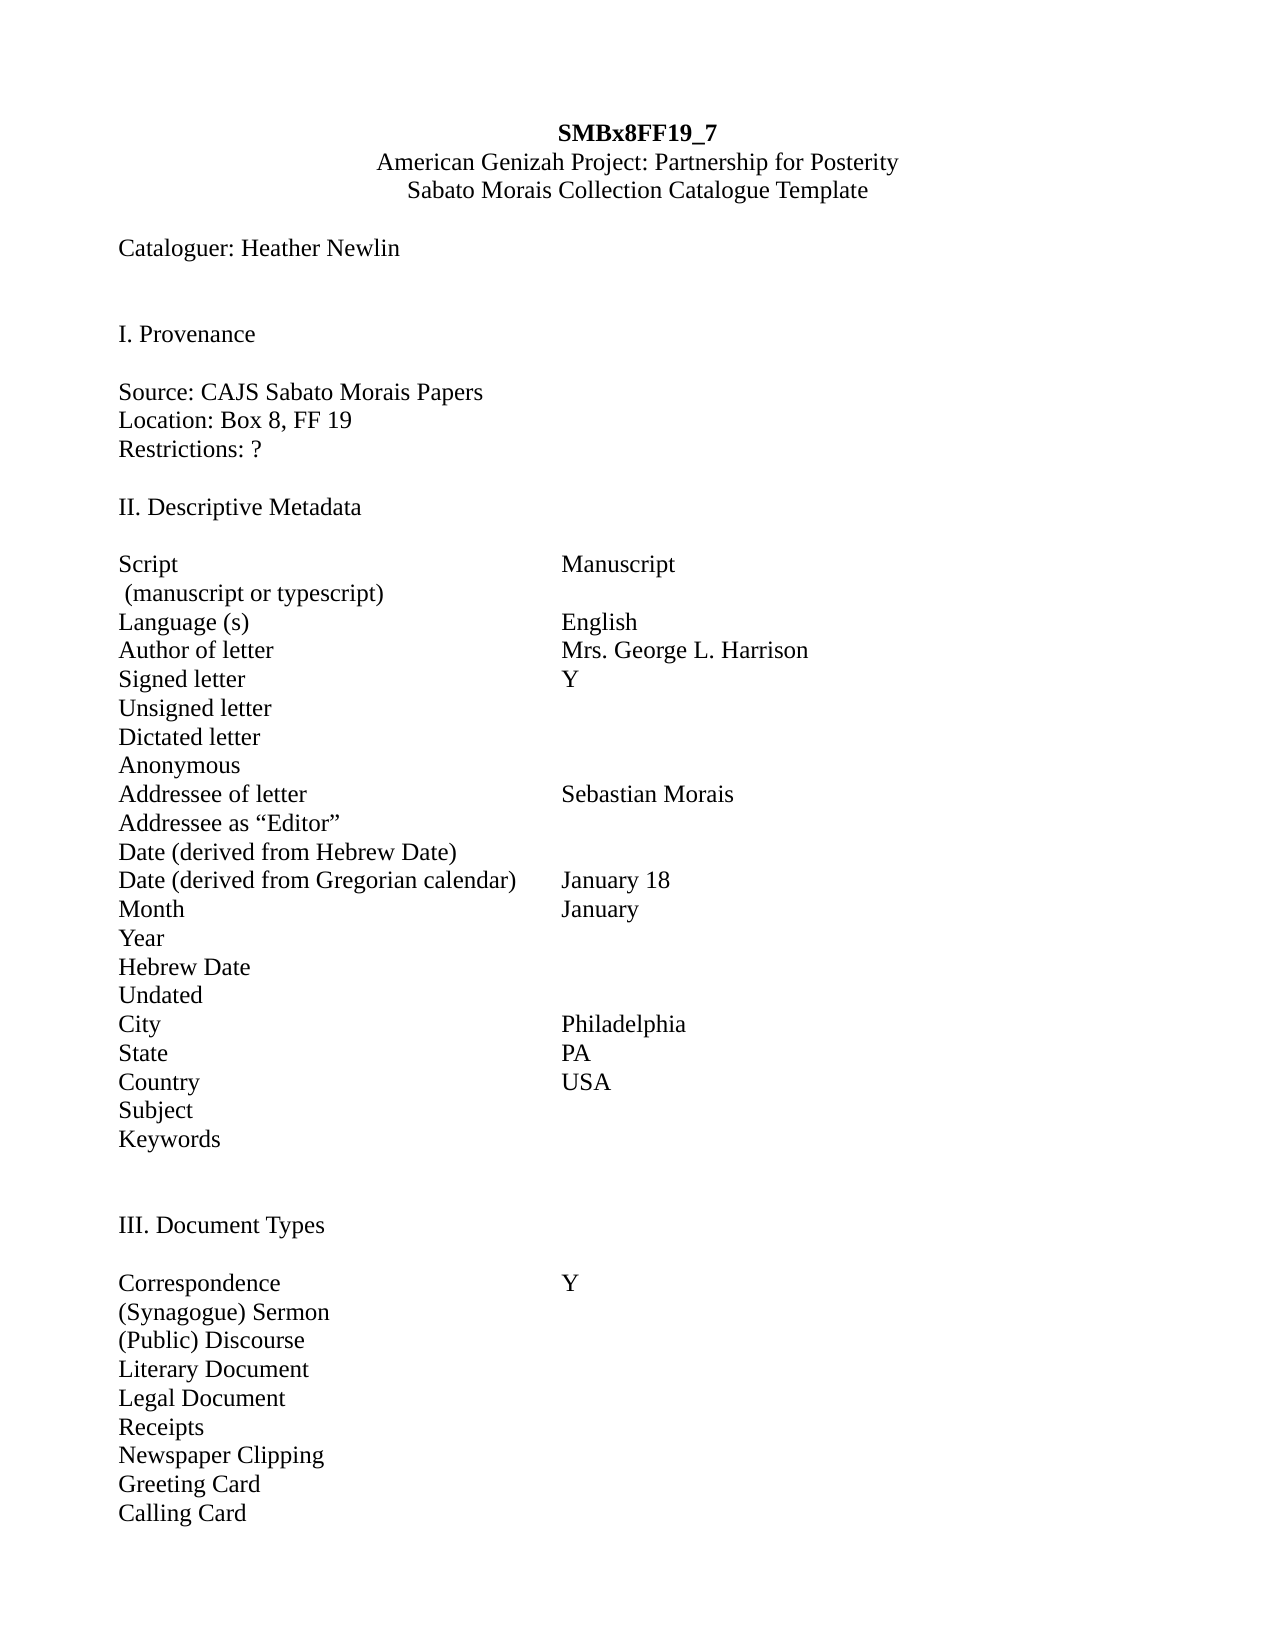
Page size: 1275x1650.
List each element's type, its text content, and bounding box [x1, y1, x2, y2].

text Calling Card [118, 1498, 1157, 1527]
text City Philadelphia [118, 1009, 1157, 1038]
text Date (derived from Gregorian calendar) January 18 [118, 866, 1157, 894]
text Literary Document [118, 1354, 1157, 1383]
text Date (derived from Hebrew Date) [118, 837, 1157, 866]
text Signed letter Y [118, 664, 1157, 693]
text Language (s) English [118, 607, 1157, 636]
text State PA [118, 1038, 1157, 1067]
text Addressee of letter Sebastian Morais [118, 779, 1157, 808]
text Subject [118, 1096, 1157, 1124]
text Script Manuscript [118, 549, 1157, 578]
text Keywords [118, 1124, 1157, 1153]
text Sabato Morais Collection Catalogue Template [118, 176, 1157, 204]
text Greeting Card [118, 1469, 1157, 1498]
text III. Document Types [118, 1211, 1157, 1239]
text Dictated letter [118, 722, 1157, 751]
text Source: CAJS Sabato Morais Papers [118, 377, 1157, 406]
text Unsigned letter [118, 693, 1157, 722]
text Undated [118, 981, 1157, 1009]
text SMBx8FF19_7 [118, 118, 1157, 147]
text II. Descriptive Metadata [118, 492, 1157, 521]
text Country USA [118, 1067, 1157, 1096]
text Cataloguer: Heather Newlin [118, 233, 1157, 262]
text Anonymous [118, 751, 1157, 779]
text Receipts [118, 1412, 1157, 1441]
text (Synagogue) Sermon [118, 1297, 1157, 1326]
text Addressee as “Editor” [118, 808, 1157, 837]
text Author of letter Mrs. George L. Harrison [118, 636, 1157, 664]
text Correspondence Y [118, 1268, 1157, 1297]
text Location: Box 8, FF 19 [118, 406, 1157, 434]
text Newspaper Clipping [118, 1441, 1157, 1469]
text Legal Document [118, 1383, 1157, 1412]
text Year [118, 923, 1157, 952]
text (Public) Discourse [118, 1326, 1157, 1354]
text I. Provenance [118, 319, 1157, 348]
text (manuscript or typescript) [118, 578, 1157, 607]
text Hebrew Date [118, 952, 1157, 981]
text American Genizah Project: Partnership for Posterity [118, 147, 1157, 176]
text Month January [118, 894, 1157, 923]
text Restrictions: ? [118, 434, 1157, 463]
